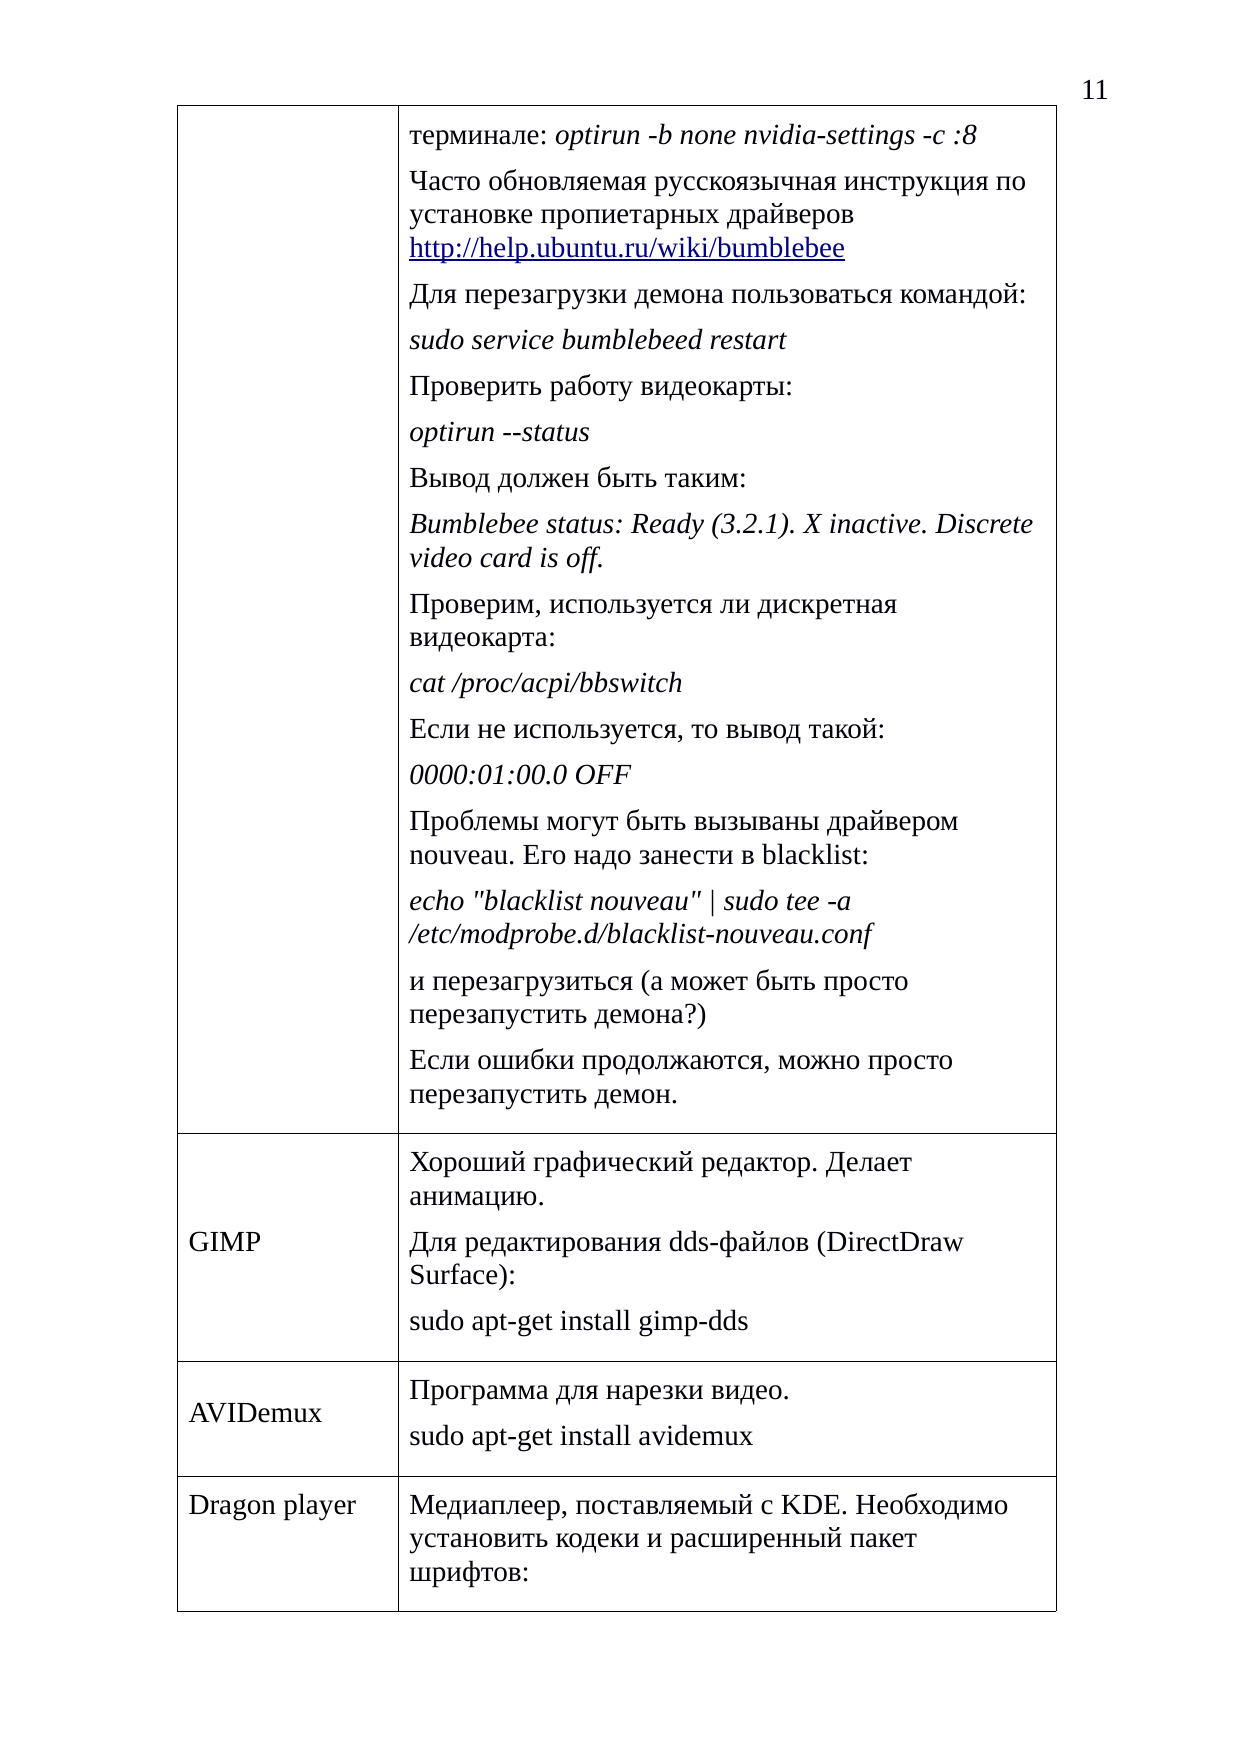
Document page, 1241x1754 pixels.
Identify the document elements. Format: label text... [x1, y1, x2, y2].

table_cell Медиаплеер, поставляемый с KDE. Необходимо установить кодеки и расширенный пакет шрифтов: [399, 1477, 1056, 1611]
table_cell Программа для нарезки видео. sudo apt-get install avidemux [399, 1362, 1056, 1476]
table_cell терминале: optirun -b none nvidia-settings -c :8 Часто обновляемая русскоязычная инструкция по установке пропиетарных драйверов http://help.ubuntu.ru/wiki/bumblebee Для перезагрузки демона пользоваться командой: sudo service bumblebeed restart Проверить работу видеокарты: optirun --status Вывод должен быть таким: Bumblebee status: Ready (3.2.1). X inactive. Discrete video card is off. Проверим, используется ли дискретная видеокарта: cat /proc/acpi/bbswitch Если не используется, то вывод такой: 0000:01:00.0 OFF Проблемы могут быть вызываны драйвером nouveau. Его надо занести в blacklist: echo "blacklist nouveau" | sudo tee -a /etc/modprobe.d/blacklist-nouveau.conf и перезагрузиться (а может быть просто перезапустить демона?) Если ошибки продолжаются, можно просто перезапустить демон. [399, 106, 1056, 1133]
table_cell AVIDemux [178, 1362, 398, 1476]
table_cell Dragon player [178, 1477, 398, 1611]
table_cell Хороший графический редактор. Делает анимацию. Для редактирования dds-файлов (DirectDraw Surface): sudo apt-get install gimp-dds [399, 1134, 1056, 1361]
table_cell [178, 106, 398, 1133]
table_cell GIMP [178, 1134, 398, 1361]
